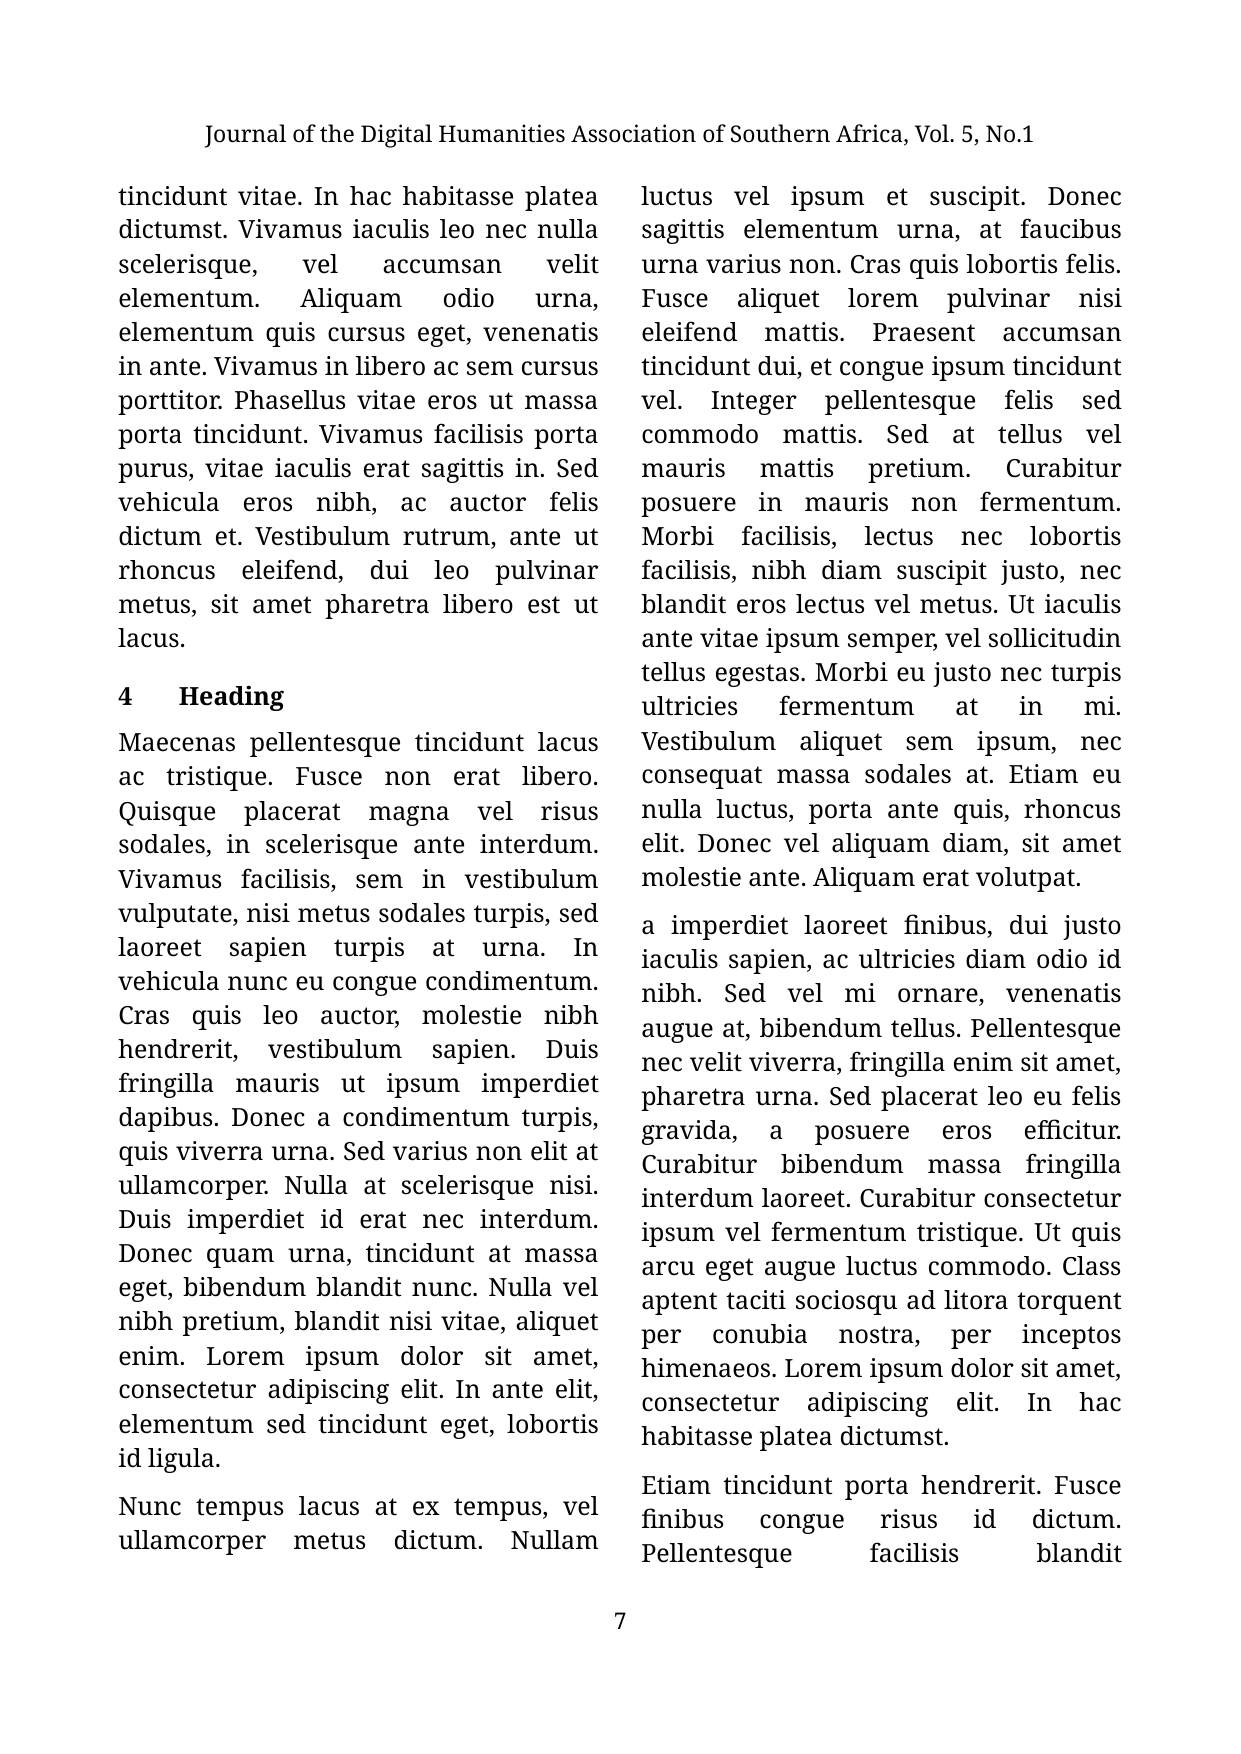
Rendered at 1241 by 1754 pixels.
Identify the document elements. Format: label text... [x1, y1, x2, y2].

text a imperdiet laoreet finibus, dui justo iaculis sapien, ac ultricies diam odio id nibh. Sed vel mi ornare, venenatis augue at, bibendum tellus. Pellentesque nec velit viverra, fringilla enim sit amet, pharetra urna. Sed placerat leo eu felis gravida, a posuere eros efficitur. Curabitur bibendum massa fringilla interdum laoreet. Curabitur consectetur ipsum vel fermentum tristique. Ut quis arcu eget augue luctus commodo. Class aptent taciti sociosqu ad litora torquent per conubia nostra, per inceptos himenaeos. Lorem ipsum dolor sit amet, consectetur adipiscing elit. In hac habitasse platea dictumst. [641, 908, 1122, 1453]
text luctus vel ipsum et suscipit. Donec sagittis elementum urna, at faucibus urna varius non. Cras quis lobortis felis. Fusce aliquet lorem pulvinar nisi eleifend mattis. Praesent accumsan tincidunt dui, et congue ipsum tincidunt vel. Integer pellentesque felis sed commodo mattis. Sed at tellus vel mauris mattis pretium. Curabitur posuere in mauris non fermentum. Morbi facilisis, lectus nec lobortis facilisis, nibh diam suscipit justo, nec blandit eros lectus vel metus. Ut iaculis ante vitae ipsum semper, vel sollicitudin tellus egestas. Morbi eu justo nec turpis ultricies fermentum at in mi. Vestibulum aliquet sem ipsum, nec consequat massa sodales at. Etiam eu nulla luctus, porta ante quis, rhoncus elit. Donec vel aliquam diam, sit amet molestie ante. Aliquam erat volutpat. [641, 178, 1122, 893]
text tincidunt vitae. In hac habitasse platea dictumst. Vivamus iaculis leo nec nulla scelerisque, vel accumsan velit elementum. Aliquam odio urna, elementum quis cursus eget, venenatis in ante. Vivamus in libero ac sem cursus porttitor. Phasellus vitae eros ut massa porta tincidunt. Vivamus facilisis porta purus, vitae iaculis erat sagittis in. Sed vehicula eros nibh, ac auctor felis dictum et. Vestibulum rutrum, ante ut rhoncus eleifend, dui leo pulvinar metus, sit amet pharetra libero est ut lacus. [118, 178, 599, 655]
text Maecenas pellentesque tincidunt lacus ac tristique. Fusce non erat libero. Quisque placerat magna vel risus sodales, in scelerisque ante interdum. Vivamus facilisis, sem in vestibulum vulputate, nisi metus sodales turpis, sed laoreet sapien turpis at urna. In vehicula nunc eu congue condimentum. Cras quis leo auctor, molestie nibh hendrerit, vestibulum sapien. Duis fringilla mauris ut ipsum imperdiet dapibus. Donec a condimentum turpis, quis viverra urna. Sed varius non elit at ullamcorper. Nulla at scelerisque nisi. Duis imperdiet id erat nec interdum. Donec quam urna, tincidunt at massa eget, bibendum blandit nunc. Nulla vel nibh pretium, blandit nisi vitae, aliquet enim. Lorem ipsum dolor sit amet, consectetur adipiscing elit. In ante elit, elementum sed tincidunt eget, lobortis id ligula. [118, 725, 599, 1474]
subtitle Heading [118, 679, 599, 713]
text Nunc tempus lacus at ex tempus, vel ullamcorper metus dictum. Nullam [118, 1489, 599, 1557]
text Etiam tincidunt porta hendrerit. Fusce finibus congue risus id dictum. Pellentesque facilisis blandit [641, 1468, 1122, 1570]
